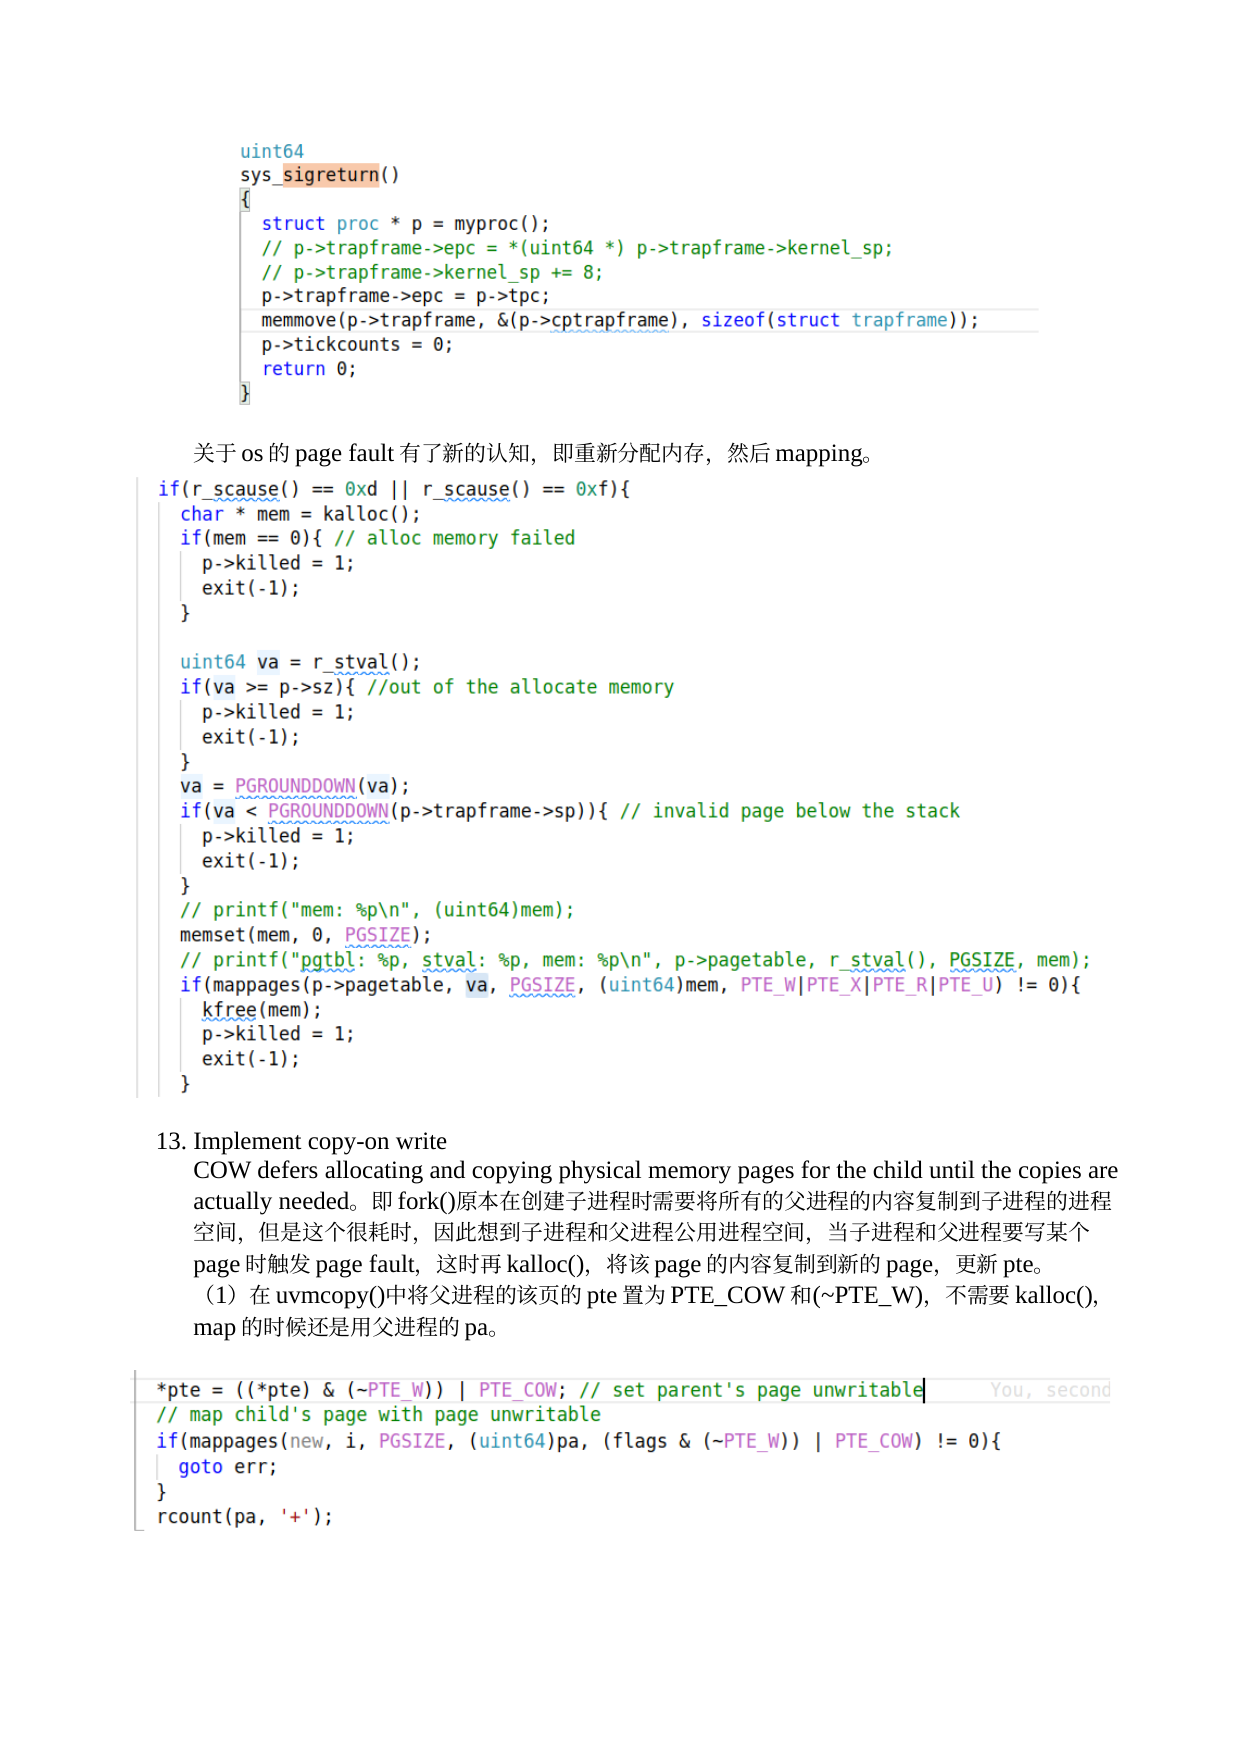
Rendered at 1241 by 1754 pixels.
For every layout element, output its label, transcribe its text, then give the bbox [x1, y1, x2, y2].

list Implement copy-on write [156, 1126, 1122, 1155]
picture [118, 475, 1123, 1098]
picture [130, 1370, 1111, 1531]
picture [231, 142, 1039, 407]
list 关于os的page fault有了新的认知，即重新分配内存，然后mapping。 [156, 436, 1122, 467]
list COW defers allocating and copying physical memory pages for the child until the copies are actually needed。即fork()原本在创建子进程时需要将所有的父进程的内容复制到子进程的进程空间，但是这个很耗时，因此想到子进程和父进程公用进程空间，当子进程和父进程要写某个page时触发page fault，这时再kalloc()，将该page的内容复制到新的page，更新pte。 [156, 1155, 1122, 1278]
list （1）在uvmcopy()中将父进程的该页的pte置为PTE_COW和(~PTE_W)，不需要kalloc()， map的时候还是用父进程的pa。 [156, 1278, 1122, 1341]
